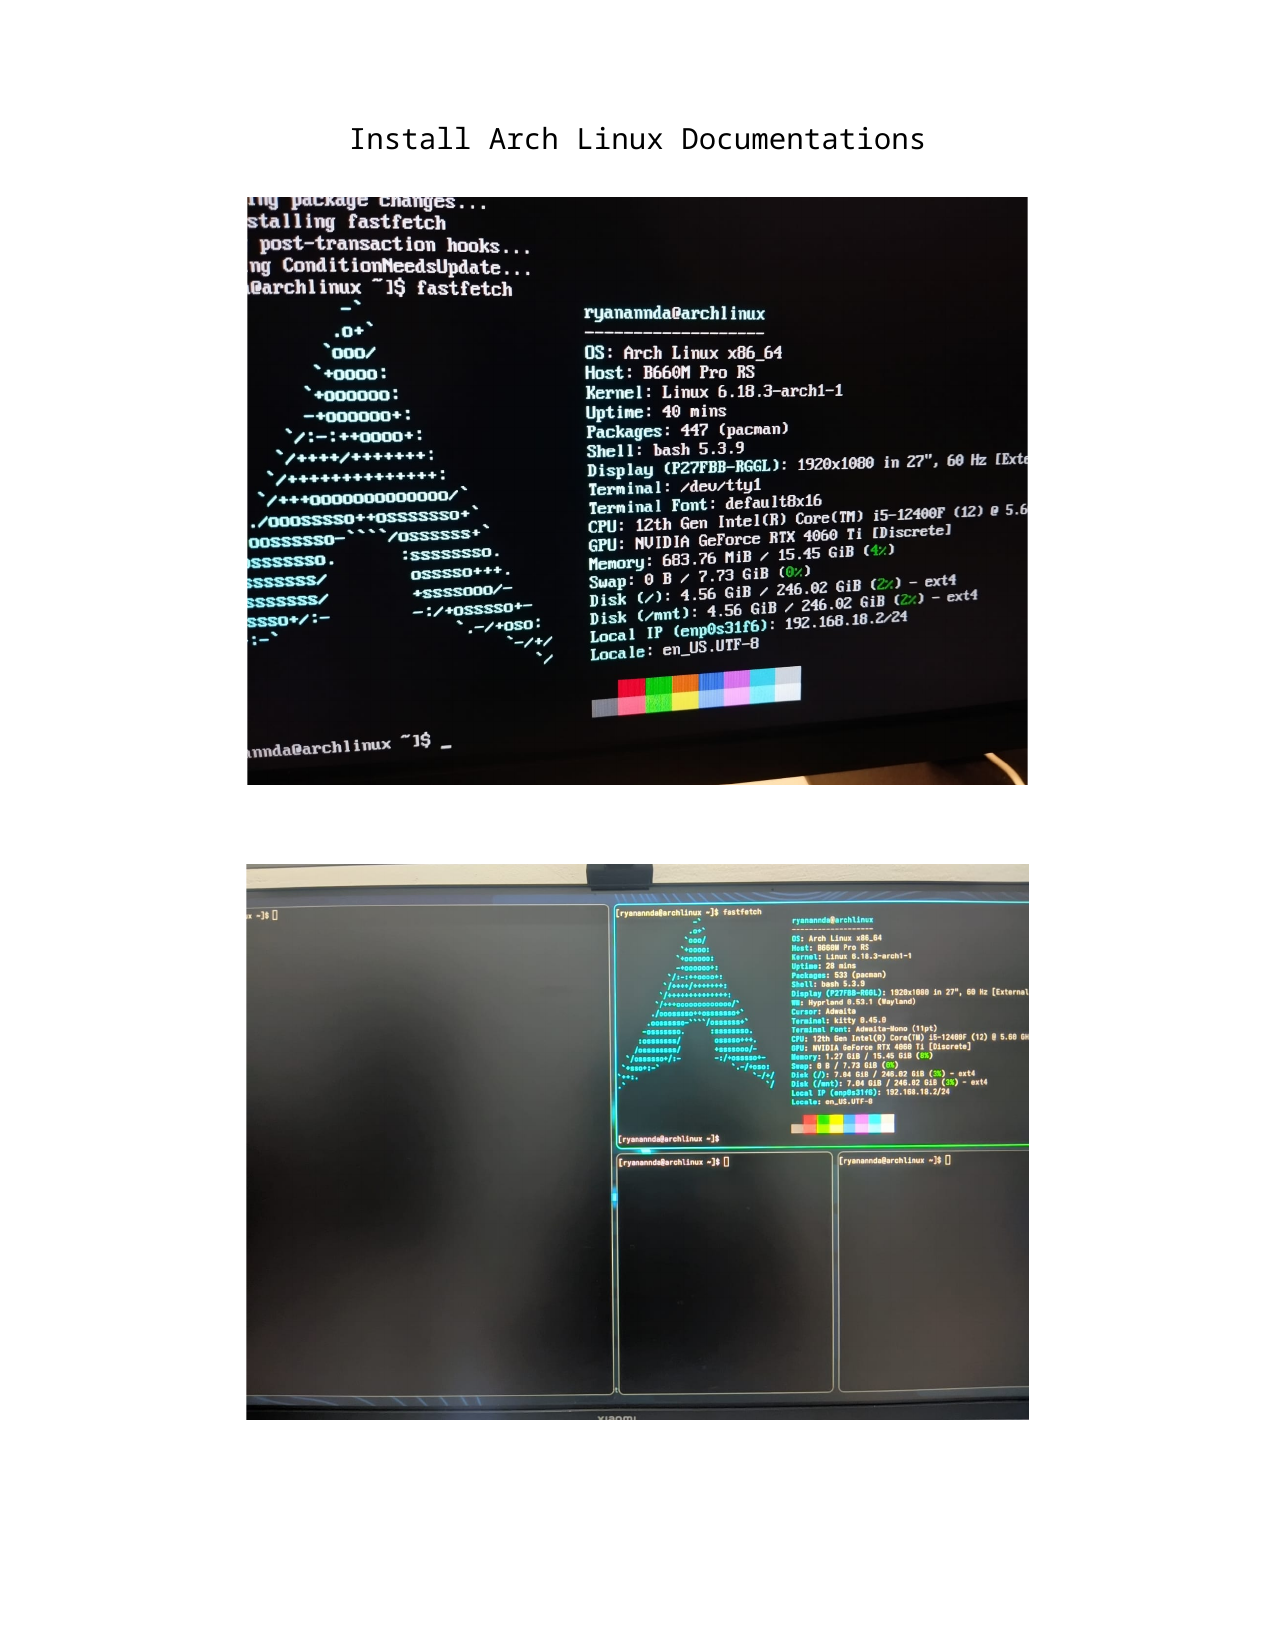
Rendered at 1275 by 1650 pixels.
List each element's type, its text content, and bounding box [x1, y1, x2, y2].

picture [246, 864, 1029, 1420]
picture [247, 197, 1028, 785]
text Install Arch Linux Documentations [118, 118, 1157, 158]
